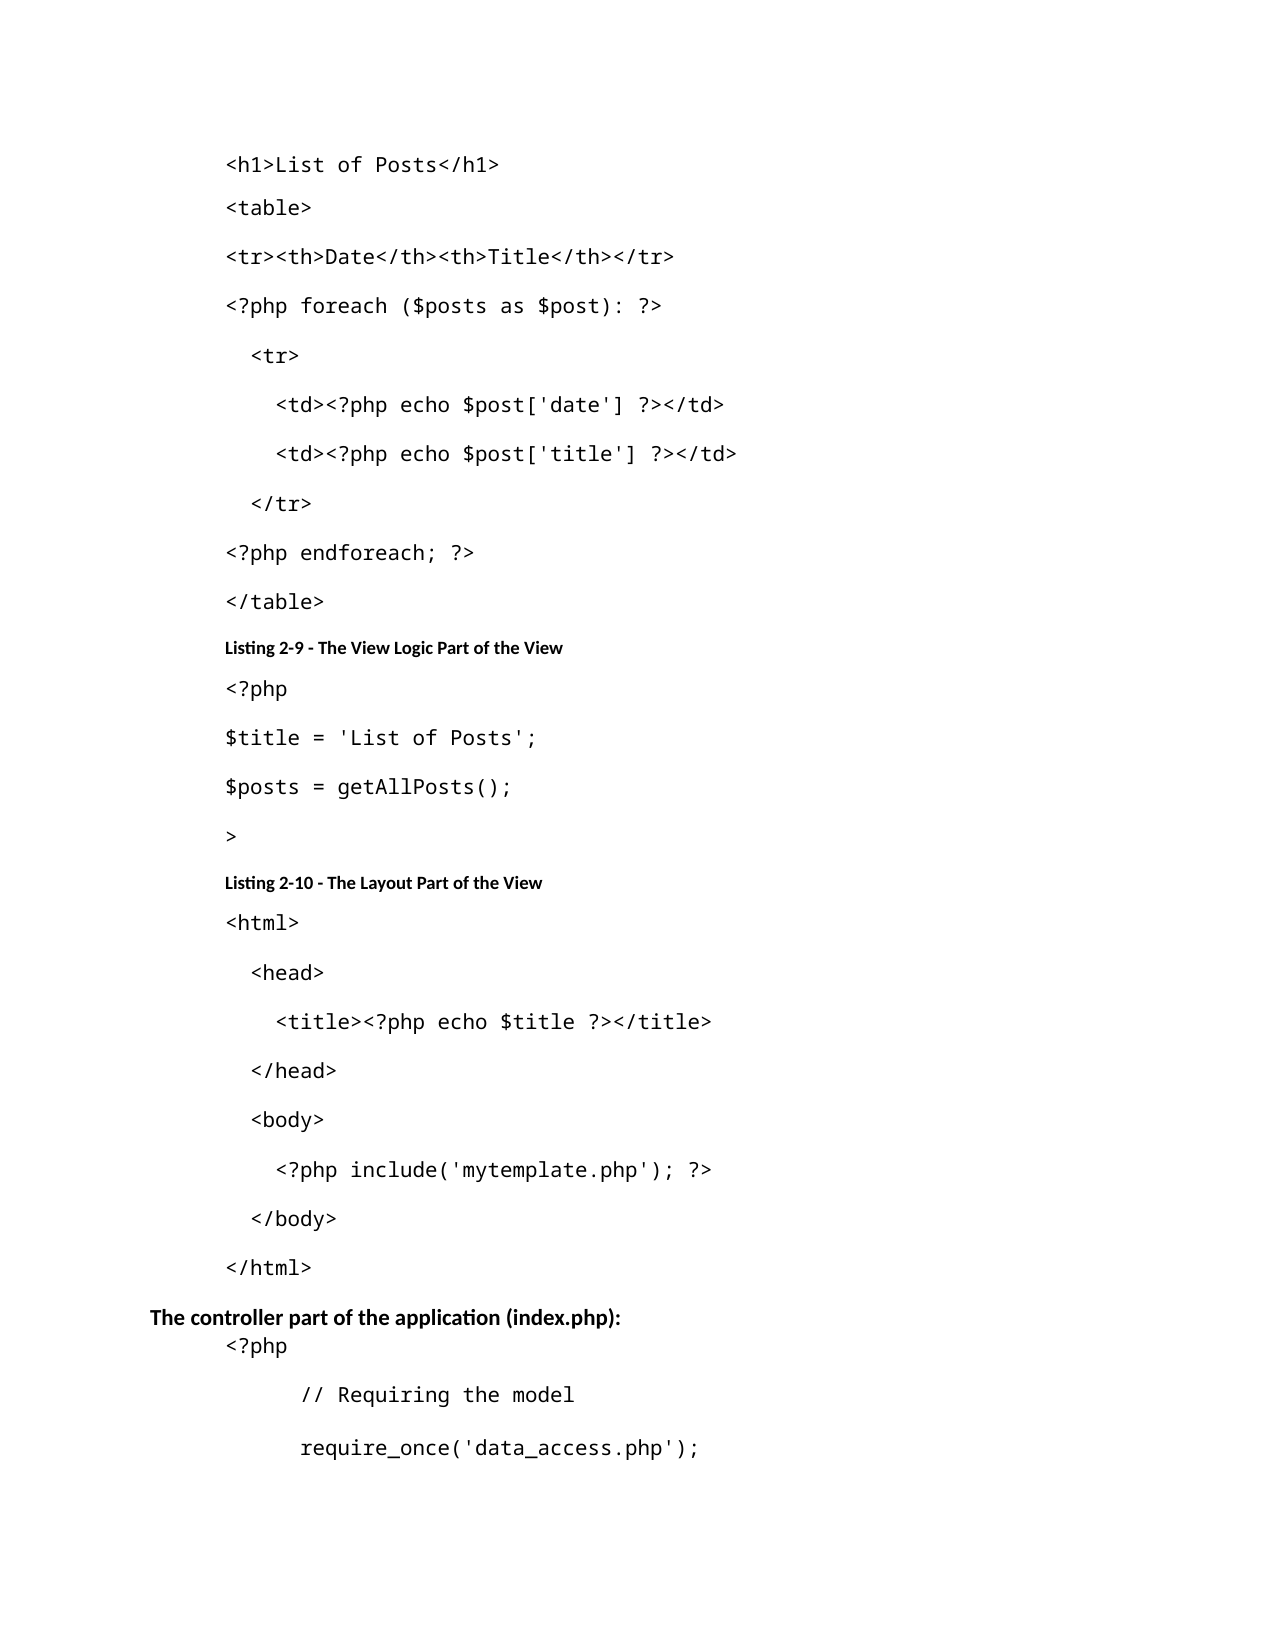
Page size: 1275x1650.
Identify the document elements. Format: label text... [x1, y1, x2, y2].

text </table> [150, 587, 1125, 616]
text <td><?php echo $post['date'] ?></td> [150, 390, 1125, 418]
text > [150, 822, 1125, 850]
text <?php [150, 674, 1125, 702]
text <?php [150, 1331, 1125, 1359]
text </tr> [150, 489, 1125, 517]
text $title = 'List of Posts'; [150, 723, 1125, 752]
text Listing 2-10 - The Layout Part of the View [150, 871, 1125, 894]
text <tr><th>Date</th><th>Title</th></tr> [150, 242, 1125, 271]
text <html> [150, 908, 1125, 937]
text <tr> [150, 341, 1125, 369]
text <td><?php echo $post['title'] ?></td> [150, 439, 1125, 468]
text <h1>List of Posts</h1> [150, 150, 1125, 178]
text <head> [150, 958, 1125, 986]
text <table> [150, 193, 1125, 221]
text <title><?php echo $title ?></title> [150, 1007, 1125, 1036]
text require_once('data_access.php'); [150, 1433, 1125, 1462]
text <?php endforeach; ?> [150, 538, 1125, 566]
text Listing 2-9 - The View Logic Part of the View [150, 636, 1125, 659]
text // Requiring the model [150, 1380, 1125, 1408]
text <?php include('mytemplate.php'); ?> [150, 1155, 1125, 1183]
text $posts = getAllPosts(); [150, 772, 1125, 801]
text </html> [150, 1253, 1125, 1282]
text </body> [150, 1204, 1125, 1233]
text <body> [150, 1106, 1125, 1134]
text The controller part of the application (index.php): [150, 1303, 1125, 1331]
text <?php foreach ($posts as $post): ?> [150, 292, 1125, 320]
text </head> [150, 1056, 1125, 1085]
